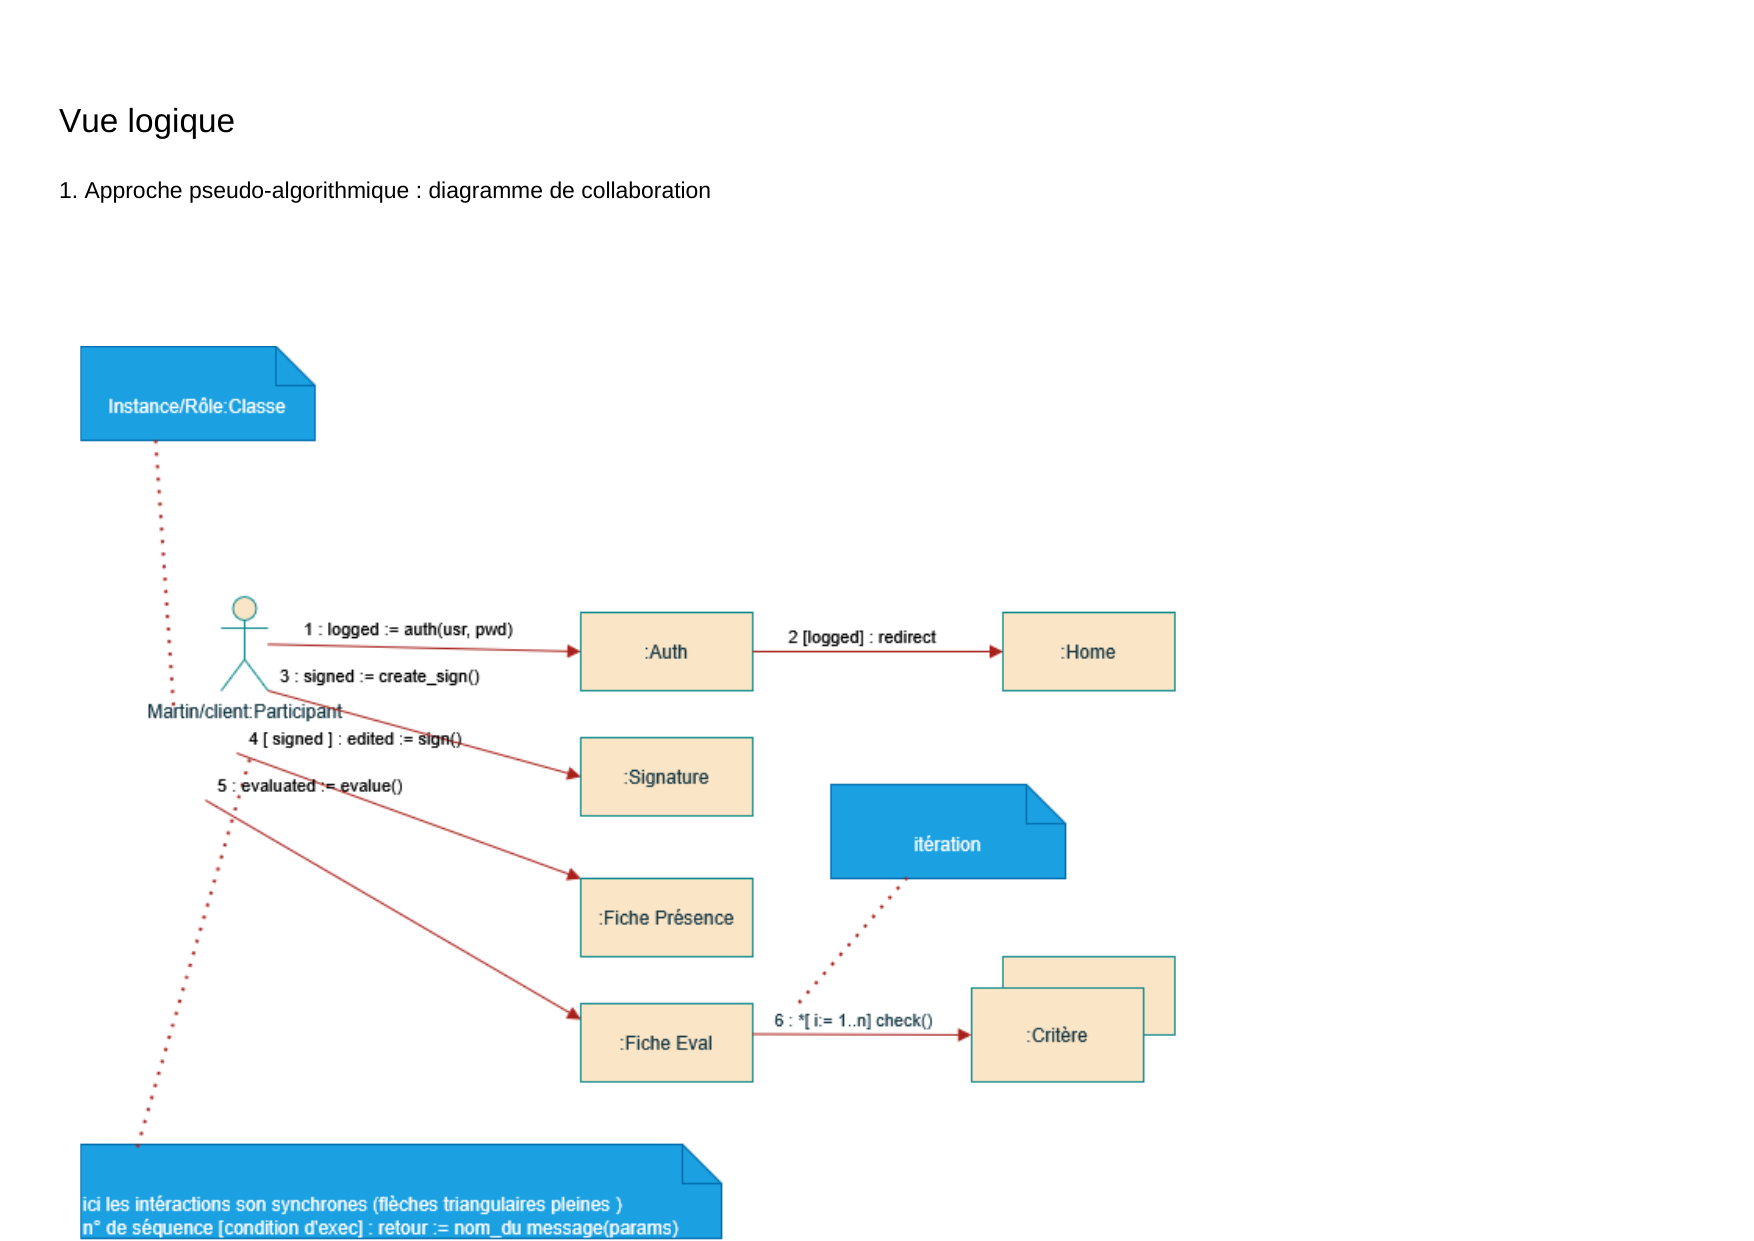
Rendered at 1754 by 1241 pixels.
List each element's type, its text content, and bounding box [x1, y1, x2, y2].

subtitle 1. Approche pseudo-algorithmique : diagramme de collaboration [59, 177, 1695, 204]
subtitle Vue logique [59, 101, 1695, 140]
picture [80, 346, 1176, 1241]
